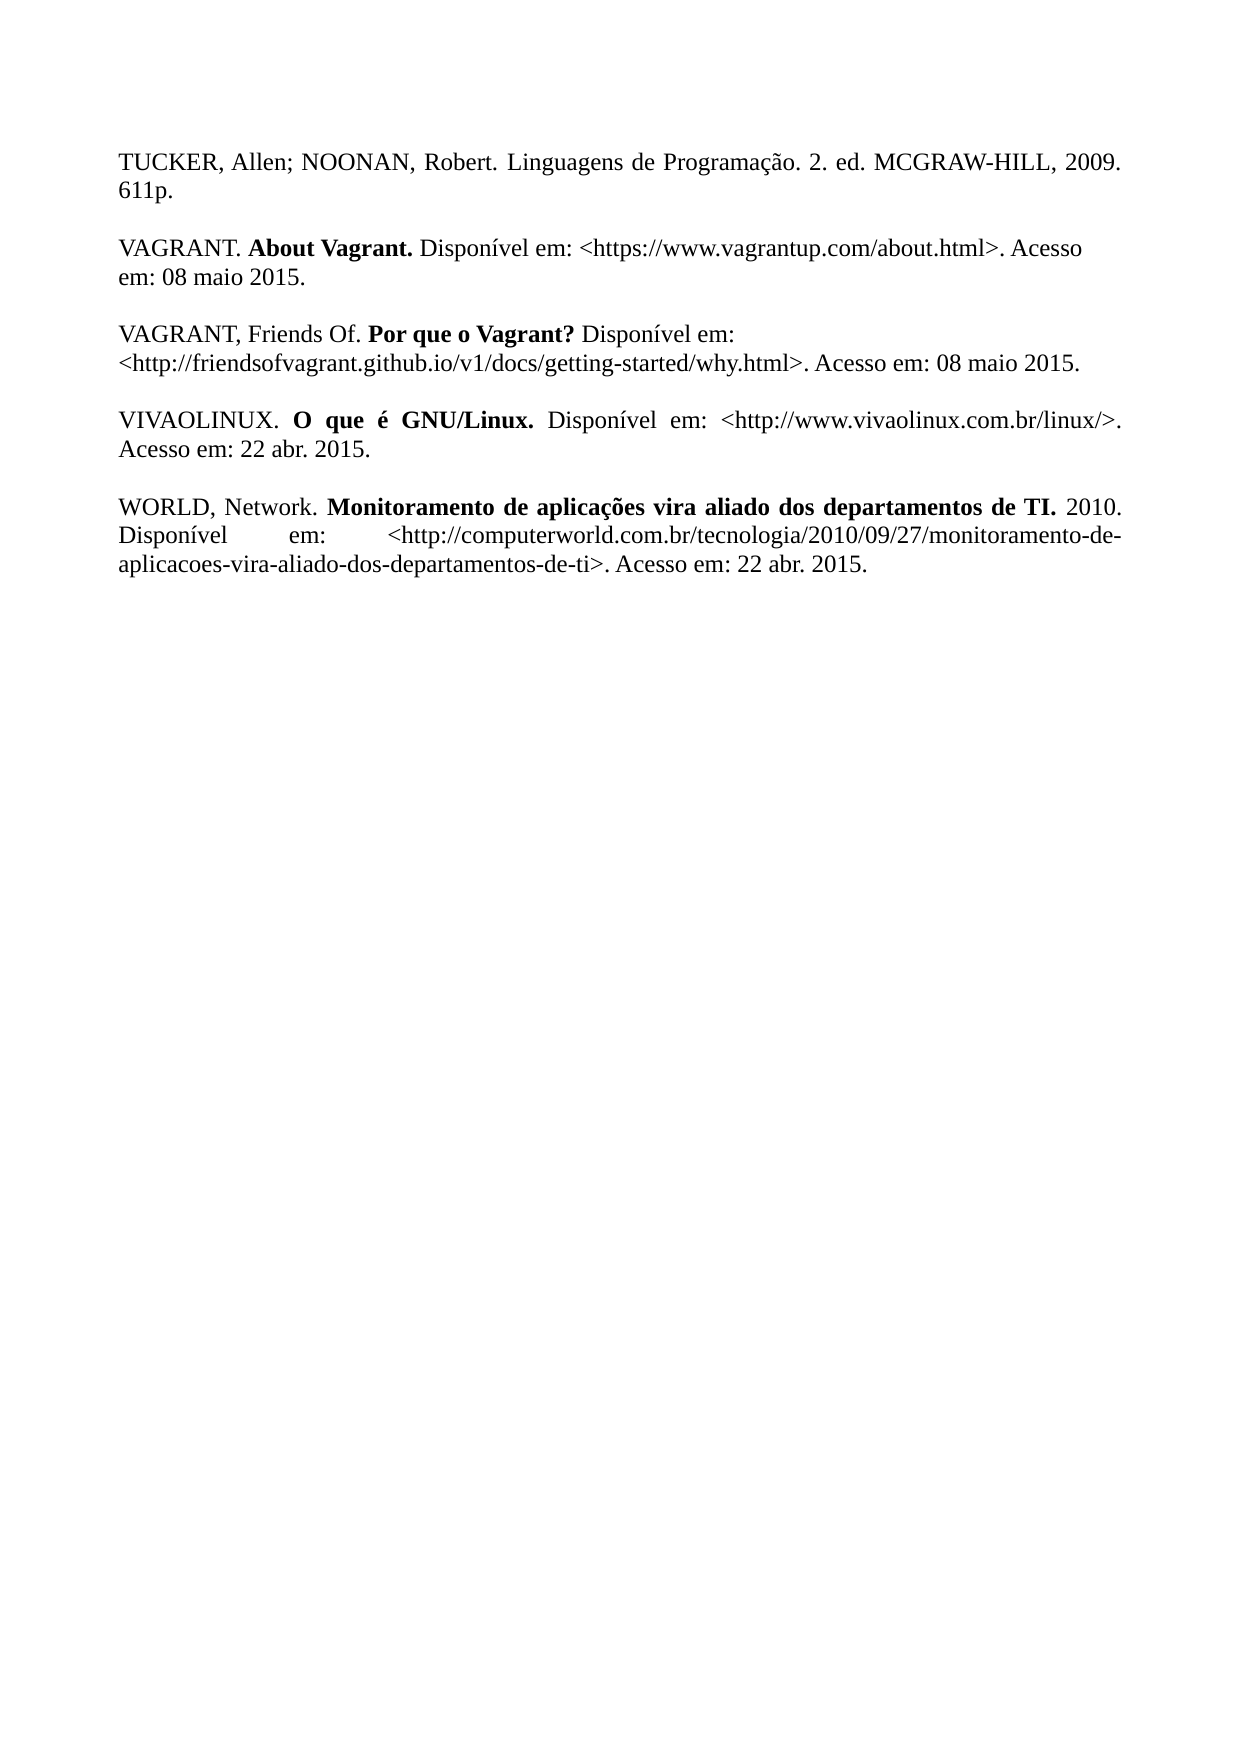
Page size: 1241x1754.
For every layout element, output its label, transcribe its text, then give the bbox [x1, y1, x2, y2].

text VIVAOLINUX. O que é GNU/Linux. Disponível em: <http://www.vivaolinux.com.br/linux/>. Acesso em: 22 abr. 2015. [118, 406, 1122, 463]
text WORLD, Network. Monitoramento de aplicações vira aliado dos departamentos de TI. 2010. Disponível em: <http://computerworld.com.br/tecnologia/2010/09/27/monitoramento-de-aplicacoes-vira-aliado-dos-departamentos-de-ti>. Acesso em: 22 abr. 2015. [118, 492, 1122, 578]
text TUCKER, Allen; NOONAN, Robert. Linguagens de Programação. 2. ed. MCGRAW-HILL, 2009. 611p. [118, 147, 1122, 204]
text VAGRANT. About Vagrant. Disponível em: <https://www.vagrantup.com/about.html>. Acesso em: 08 maio 2015. [118, 233, 1122, 291]
text VAGRANT, Friends Of. Por que o Vagrant? Disponível em: <http://friendsofvagrant.github.io/v1/docs/getting-started/why.html>. Acesso em: 08 maio 2015. [118, 319, 1122, 377]
